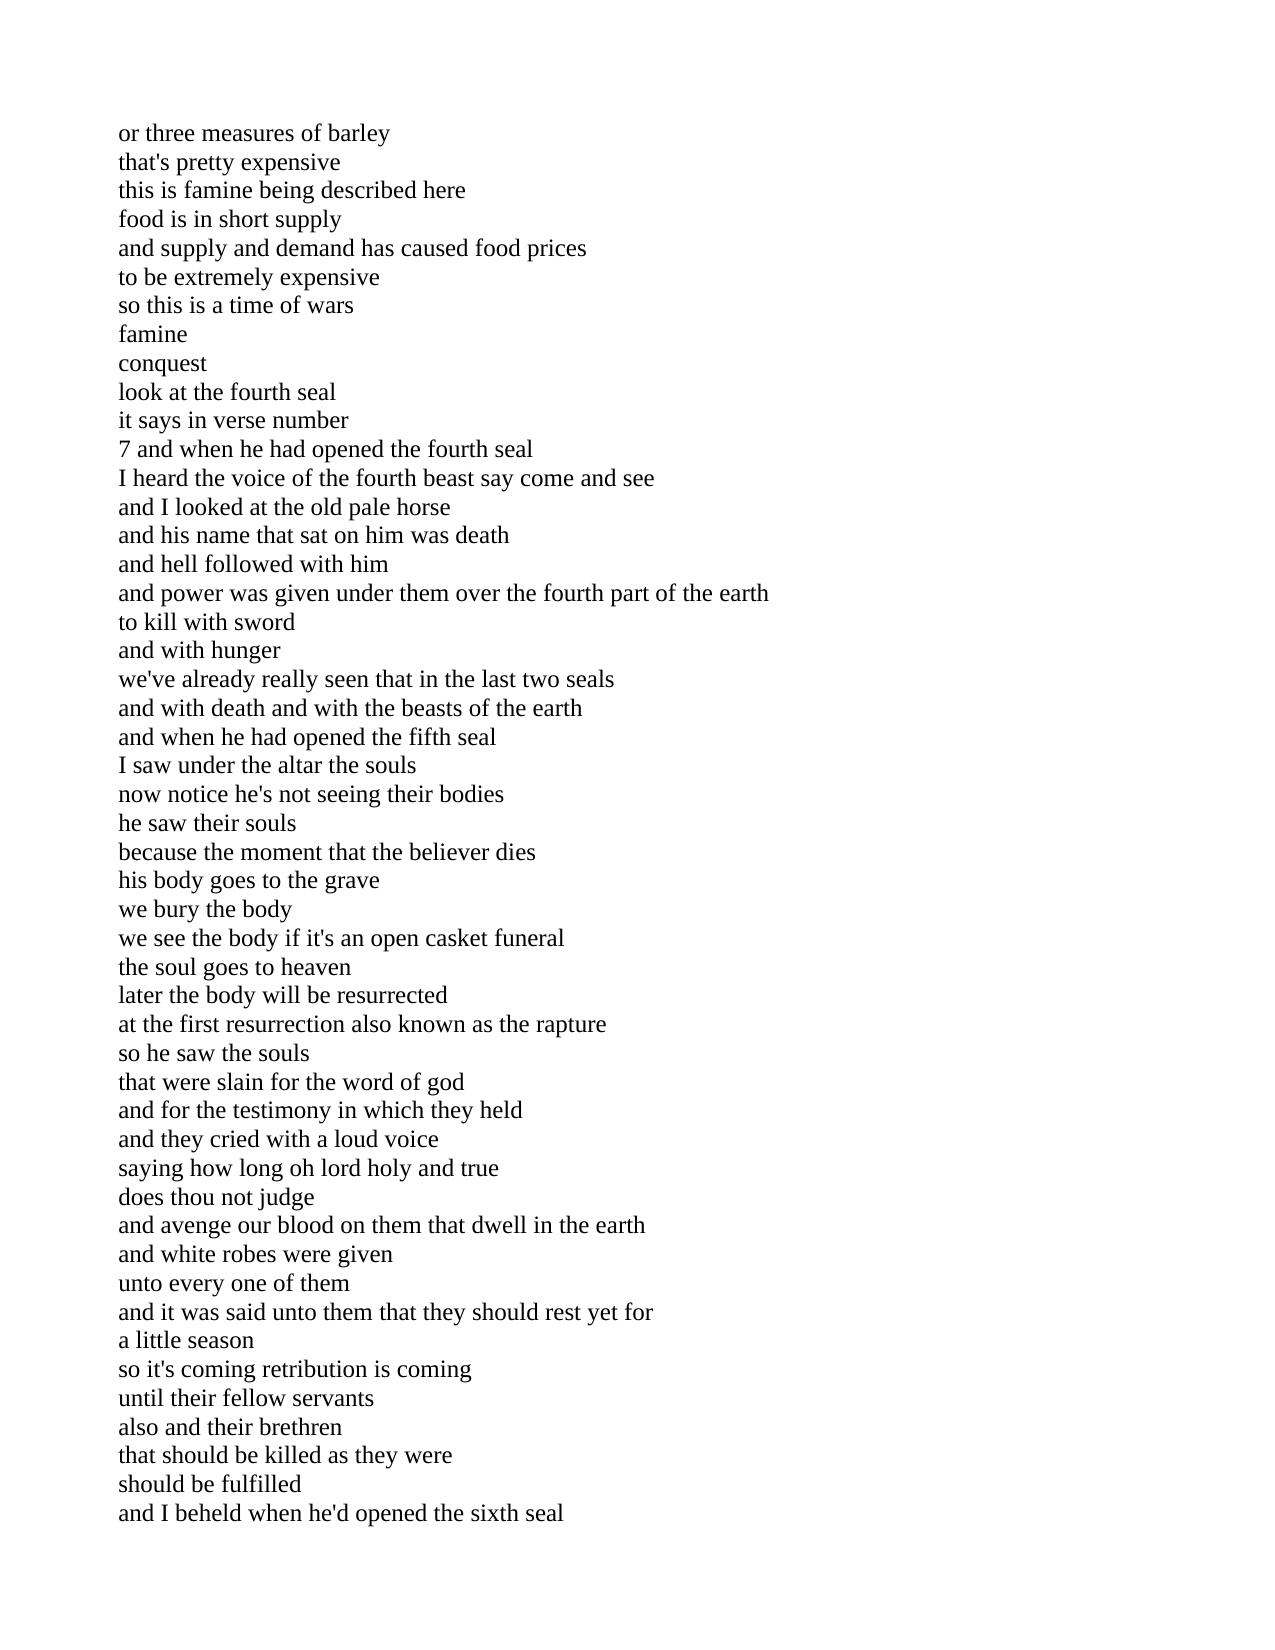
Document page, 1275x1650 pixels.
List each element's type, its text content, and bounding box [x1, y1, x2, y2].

text that should be killed as they were [118, 1441, 1157, 1469]
text we've already really seen that in the last two seals [118, 664, 1157, 693]
text and avenge our blood on them that dwell in the earth [118, 1211, 1157, 1239]
text or three measures of barley [118, 118, 1157, 147]
text and with hunger [118, 636, 1157, 664]
text it says in verse number [118, 406, 1157, 434]
text now notice he's not seeing their bodies [118, 779, 1157, 808]
text so he saw the souls [118, 1038, 1157, 1067]
text also and their brethren [118, 1412, 1157, 1441]
text conquest [118, 348, 1157, 377]
text the soul goes to heaven [118, 952, 1157, 981]
text and power was given under them over the fourth part of the earth [118, 578, 1157, 607]
text and with death and with the beasts of the earth [118, 693, 1157, 722]
text and they cried with a loud voice [118, 1124, 1157, 1153]
text and I beheld when he'd opened the sixth seal [118, 1498, 1157, 1527]
text to kill with sword [118, 607, 1157, 636]
text unto every one of them [118, 1268, 1157, 1297]
text that's pretty expensive [118, 147, 1157, 176]
text and I looked at the old pale horse [118, 492, 1157, 521]
text we see the body if it's an open casket funeral [118, 923, 1157, 952]
text food is in short supply [118, 204, 1157, 233]
text to be extremely expensive [118, 262, 1157, 291]
text later the body will be resurrected [118, 981, 1157, 1009]
text he saw their souls [118, 808, 1157, 837]
text that were slain for the word of god [118, 1067, 1157, 1096]
text and for the testimony in which they held [118, 1096, 1157, 1124]
text 7 and when he had opened the fourth seal [118, 434, 1157, 463]
text this is famine being described here [118, 176, 1157, 204]
text and when he had opened the fifth seal [118, 722, 1157, 751]
text we bury the body [118, 894, 1157, 923]
text does thou not judge [118, 1182, 1157, 1211]
text and hell followed with him [118, 549, 1157, 578]
text his body goes to the grave [118, 866, 1157, 894]
text I heard the voice of the fourth beast say come and see [118, 463, 1157, 492]
text so it's coming retribution is coming [118, 1354, 1157, 1383]
text I saw under the altar the souls [118, 751, 1157, 779]
text at the first resurrection also known as the rapture [118, 1009, 1157, 1038]
text and supply and demand has caused food prices [118, 233, 1157, 262]
text and white robes were given [118, 1239, 1157, 1268]
text so this is a time of wars [118, 291, 1157, 319]
text famine [118, 319, 1157, 348]
text look at the fourth seal [118, 377, 1157, 406]
text saying how long oh lord holy and true [118, 1153, 1157, 1182]
text until their fellow servants [118, 1383, 1157, 1412]
text a little season [118, 1326, 1157, 1354]
text because the moment that the believer dies [118, 837, 1157, 866]
text and it was said unto them that they should rest yet for [118, 1297, 1157, 1326]
text and his name that sat on him was death [118, 521, 1157, 549]
text should be fulfilled [118, 1469, 1157, 1498]
